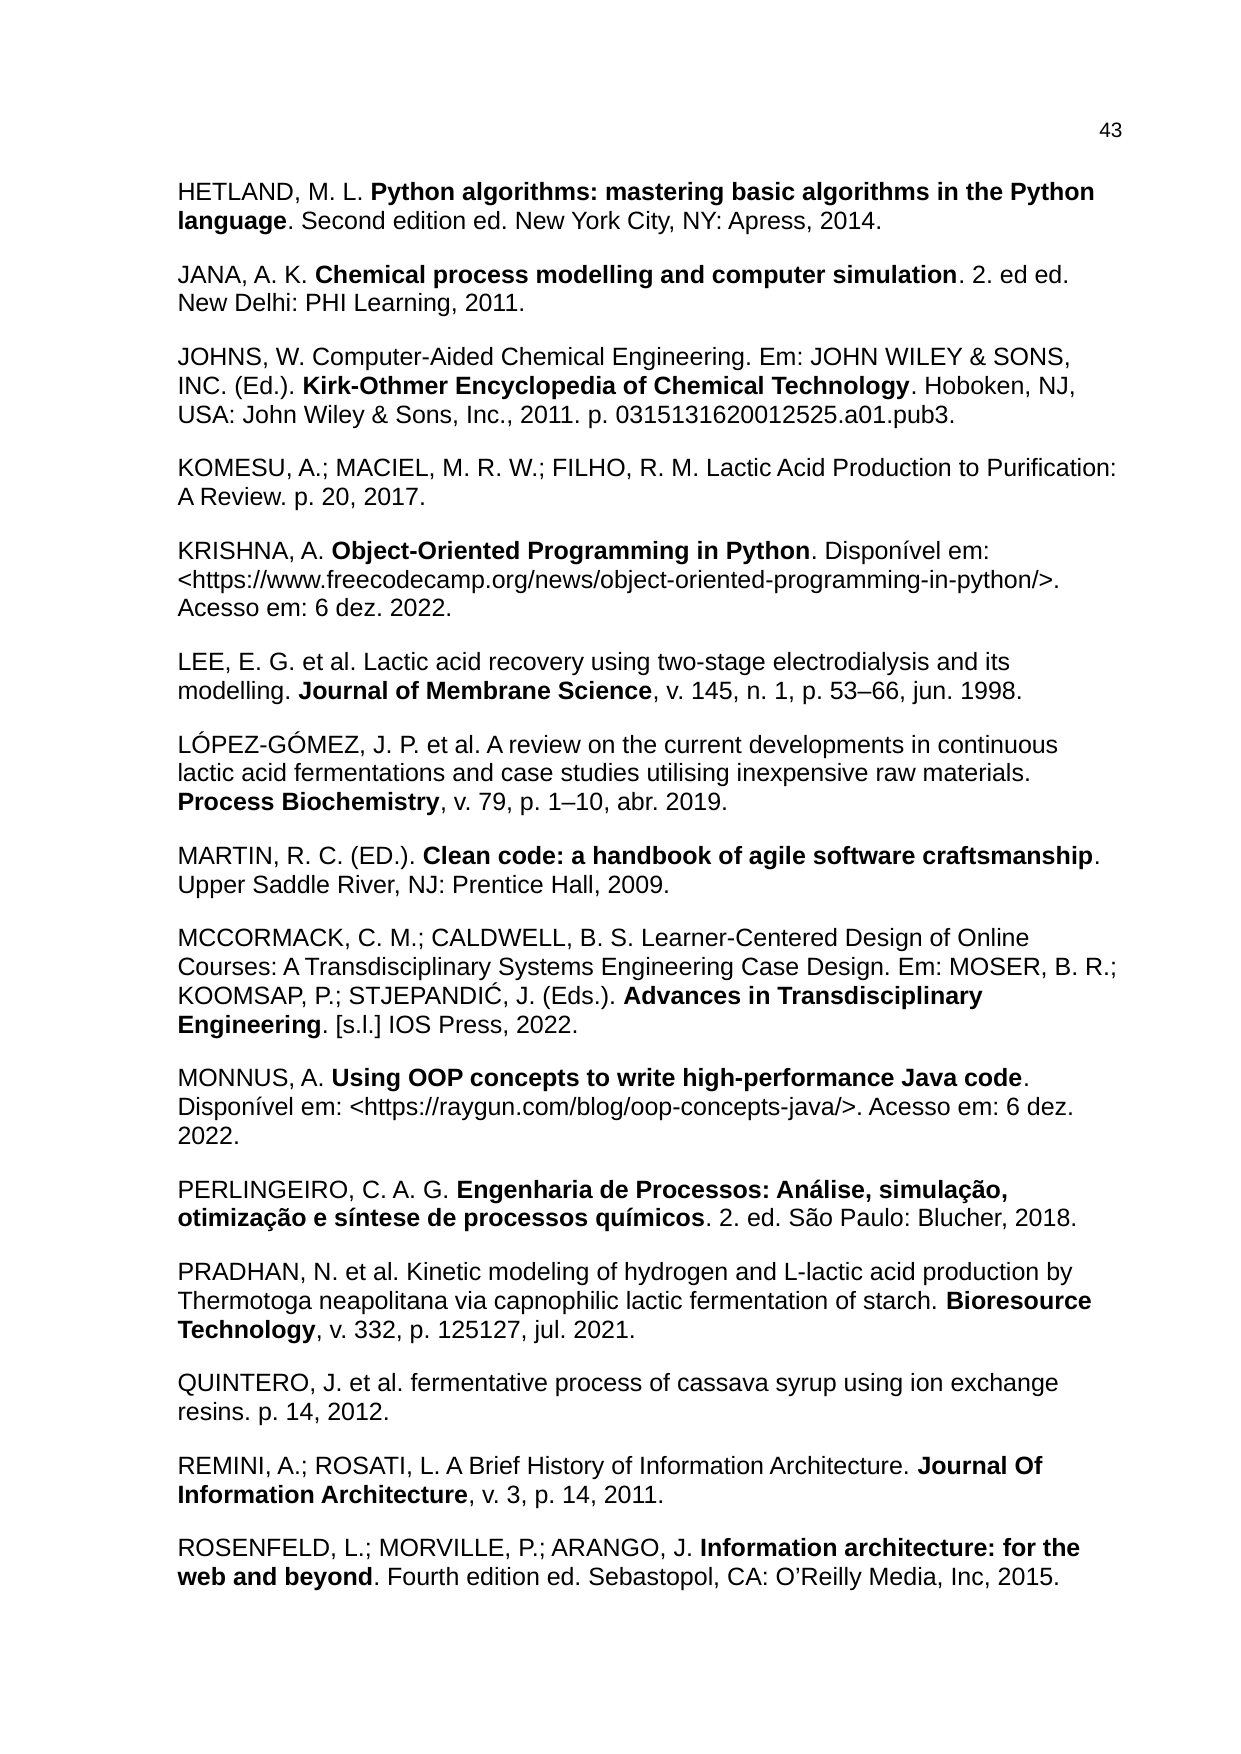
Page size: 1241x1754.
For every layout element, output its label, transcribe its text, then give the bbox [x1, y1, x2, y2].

text MARTIN, R. C. (ED.). Clean code: a handbook of agile software craftsmanship. Upper Saddle River, NJ: Prentice Hall, 2009. [177, 841, 1122, 898]
text JOHNS, W. Computer-Aided Chemical Engineering. Em: JOHN WILEY & SONS, INC. (Ed.). Kirk-Othmer Encyclopedia of Chemical Technology. Hoboken, NJ, USA: John Wiley & Sons, Inc., 2011. p. 0315131620012525.a01.pub3. [177, 342, 1122, 428]
text LEE, E. G. et al. Lactic acid recovery using two-stage electrodialysis and its modelling. Journal of Membrane Science, v. 145, n. 1, p. 53–66, jun. 1998. [177, 647, 1122, 704]
text JANA, A. K. Chemical process modelling and computer simulation. 2. ed ed. New Delhi: PHI Learning, 2011. [177, 259, 1122, 317]
text MONNUS, A. Using OOP concepts to write high-performance Java code. Disponível em: <https://raygun.com/blog/oop-concepts-java/>. Acesso em: 6 dez. 2022. [177, 1063, 1122, 1149]
text QUINTERO, J. et al. fermentative process of cassava syrup using ion exchange resins. p. 14, 2012. [177, 1368, 1122, 1426]
text PERLINGEIRO, C. A. G. Engenharia de Processos: Análise, simulação, otimização e síntese de processos químicos. 2. ed. São Paulo: Blucher, 2018. [177, 1174, 1122, 1232]
text LÓPEZ-GÓMEZ, J. P. et al. A review on the current developments in continuous lactic acid fermentations and case studies utilising inexpensive raw materials. Process Biochemistry, v. 79, p. 1–10, abr. 2019. [177, 729, 1122, 816]
text KRISHNA, A. Object-Oriented Programming in Python. Disponível em: <https://www.freecodecamp.org/news/object-oriented-programming-in-python/>. Acesso em: 6 dez. 2022. [177, 536, 1122, 622]
text ROSENFELD, L.; MORVILLE, P.; ARANGO, J. Information architecture: for the web and beyond. Fourth edition ed. Sebastopol, CA: O’Reilly Media, Inc, 2015. [177, 1533, 1122, 1591]
text HETLAND, M. L. Python algorithms: mastering basic algorithms in the Python language. Second edition ed. New York City, NY: Apress, 2014. [177, 177, 1122, 234]
text MCCORMACK, C. M.; CALDWELL, B. S. Learner-Centered Design of Online Courses: A Transdisciplinary Systems Engineering Case Design. Em: MOSER, B. R.; KOOMSAP, P.; STJEPANDIĆ, J. (Eds.). Advances in Transdisciplinary Engineering. [s.l.] IOS Press, 2022. [177, 923, 1122, 1038]
text PRADHAN, N. et al. Kinetic modeling of hydrogen and L-lactic acid production by Thermotoga neapolitana via capnophilic lactic fermentation of starch. Bioresource Technology, v. 332, p. 125127, jul. 2021. [177, 1257, 1122, 1343]
text KOMESU, A.; MACIEL, M. R. W.; FILHO, R. M. Lactic Acid Production to Purification: A Review. p. 20, 2017. [177, 453, 1122, 511]
text REMINI, A.; ROSATI, L. A Brief History of Information Architecture. Journal Of Information Architecture, v. 3, p. 14, 2011. [177, 1451, 1122, 1508]
